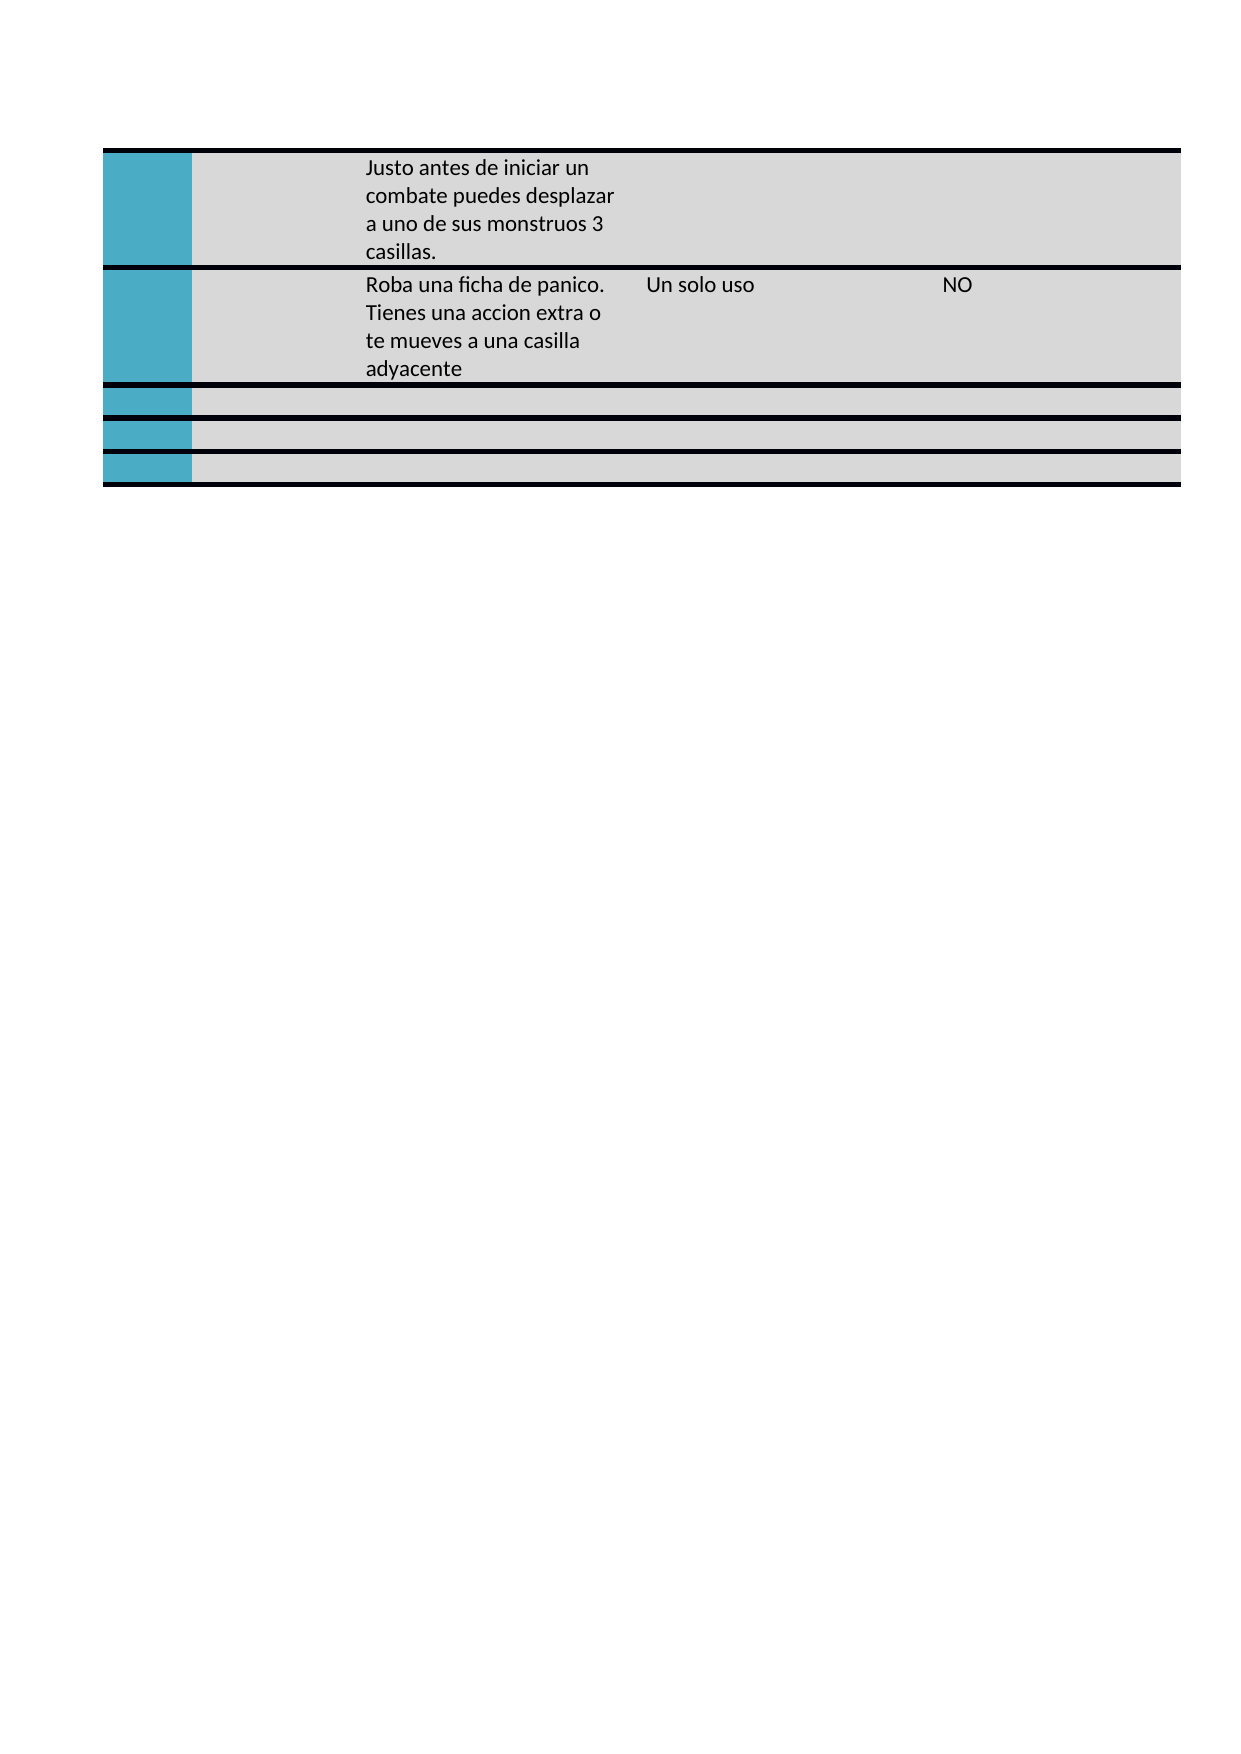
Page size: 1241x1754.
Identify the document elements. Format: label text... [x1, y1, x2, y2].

table_cell [192, 454, 354, 482]
table_cell [192, 421, 354, 449]
table_cell [103, 421, 192, 449]
table_cell [192, 153, 354, 265]
table_cell [103, 153, 192, 265]
table_cell [103, 270, 192, 382]
table_cell [931, 454, 1181, 482]
table_cell [635, 153, 931, 265]
table_cell [354, 454, 635, 482]
table_cell [103, 454, 192, 482]
table_cell [103, 388, 192, 415]
table_cell [635, 388, 931, 415]
table_cell Justo antes de iniciar un combate puedes desplazar a uno de sus monstruos 3 casillas. [354, 153, 635, 265]
table_cell [931, 388, 1181, 415]
table_cell [192, 270, 354, 382]
table_cell [931, 153, 1181, 265]
table_cell [635, 454, 931, 482]
table_cell [354, 421, 635, 449]
table_cell [931, 421, 1181, 449]
table_cell [354, 388, 635, 415]
table_cell [192, 388, 354, 415]
table_cell Un solo uso [635, 270, 931, 382]
table_cell [635, 421, 931, 449]
table_cell Roba una ficha de panico. Tienes una accion extra o te mueves a una casilla adyacente [354, 270, 635, 382]
table_cell NO [931, 270, 1181, 382]
